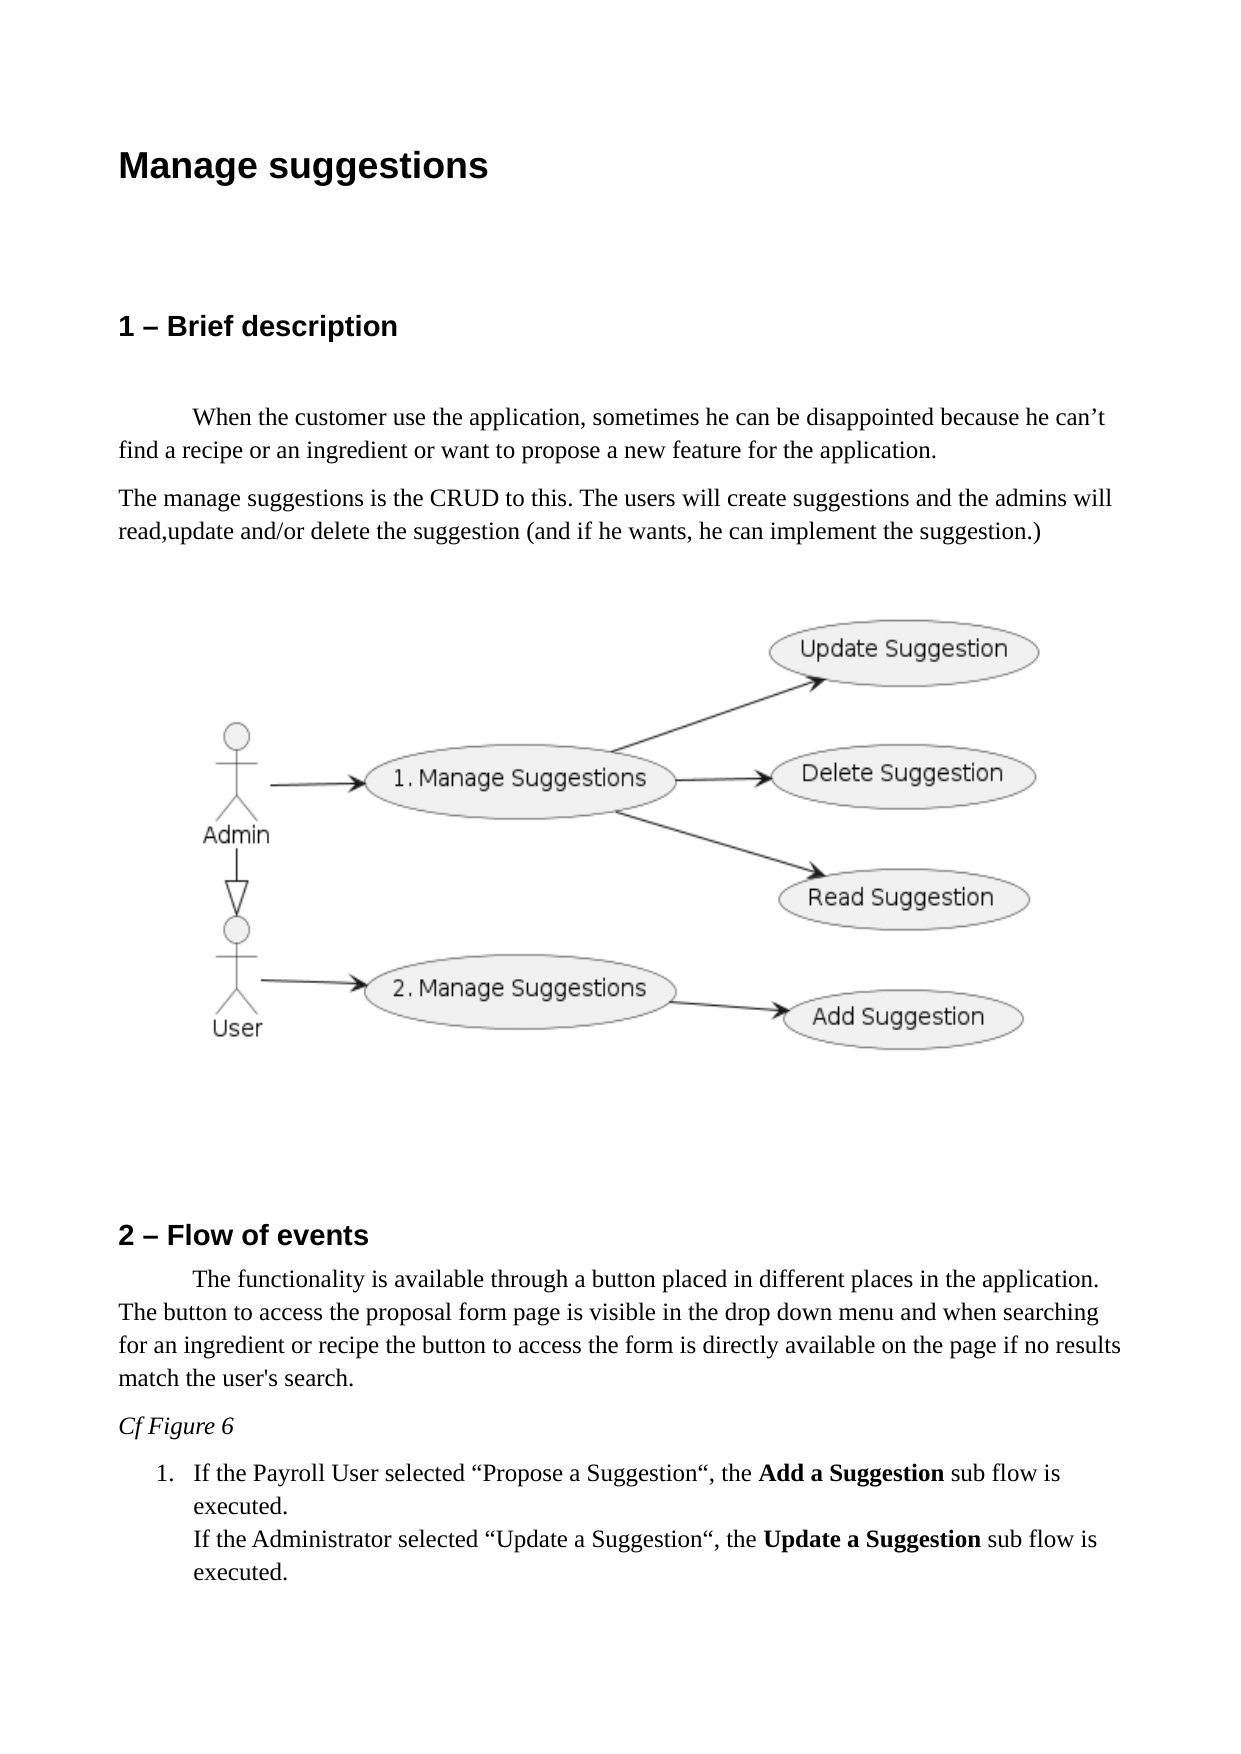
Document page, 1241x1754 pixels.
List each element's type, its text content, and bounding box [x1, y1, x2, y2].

subtitle 2 – Flow of events [118, 1218, 1122, 1252]
text The functionality is available through a button placed in different places in the application. The button to access the proposal form page is visible in the drop down menu and when searching for an ingredient or recipe the button to access the form is directly available on the page if no results match the user's search. [118, 1264, 1122, 1392]
subtitle Manage suggestions [118, 143, 1122, 186]
text Cf Figure 6 [118, 1411, 1122, 1439]
picture [194, 611, 1046, 1057]
subtitle 1 – Brief description [118, 308, 1122, 342]
text The manage suggestions is the CRUD to this. The users will create suggestions and the admins will read,update and/or delete the suggestion (and if he wants, he can implement the suggestion.) [118, 483, 1122, 544]
list If the Payroll User selected “Propose a Suggestion“, the Add a Suggestion sub flow is executed. If the Administrator selected “Update a Suggestion“, the Update a Suggestion sub flow is executed. [156, 1458, 1122, 1586]
text When the customer use the application, sometimes he can be disappointed because he can’t find a recipe or an ingredient or want to propose a new feature for the application. [118, 402, 1122, 464]
